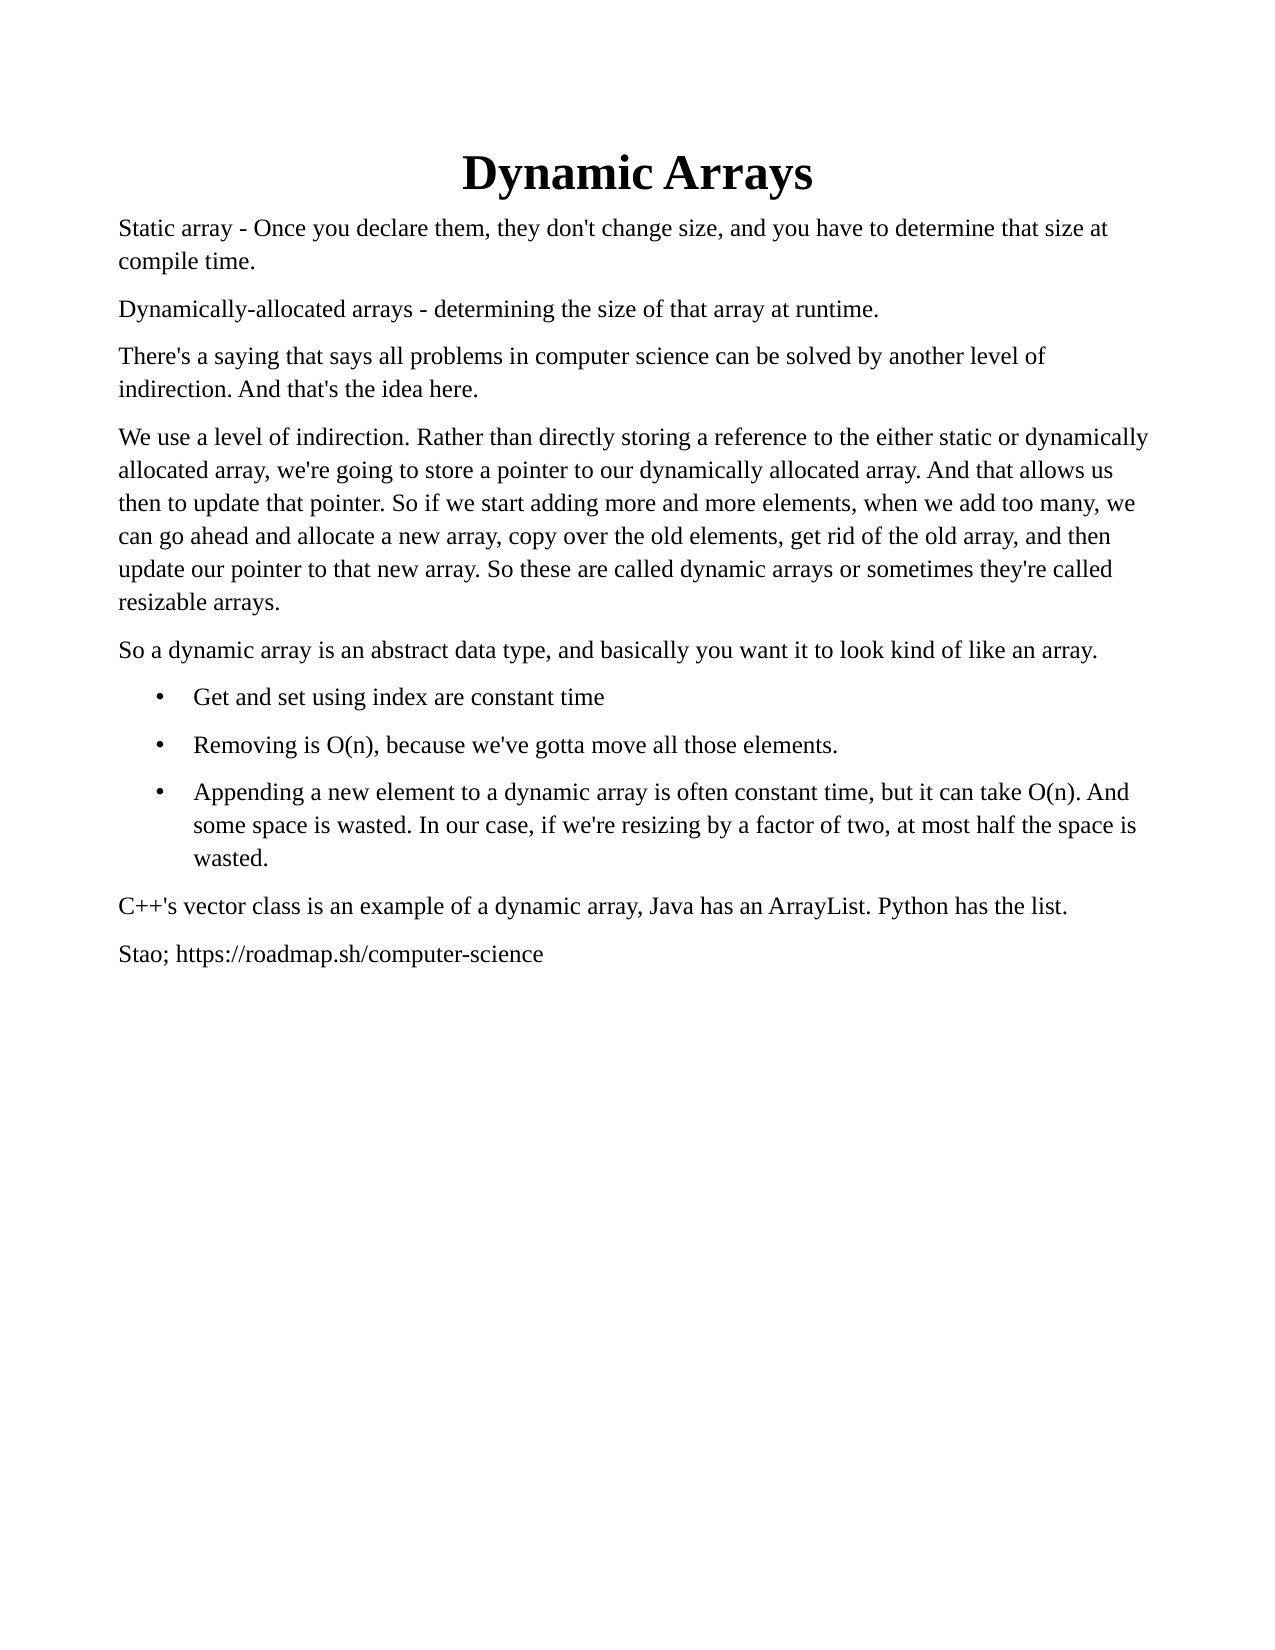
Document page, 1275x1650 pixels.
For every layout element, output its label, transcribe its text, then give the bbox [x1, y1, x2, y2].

subtitle Dynamic Arrays [118, 143, 1157, 201]
text We use a level of indirection. Rather than directly storing a reference to the either static or dynamically allocated array, we're going to store a pointer to our dynamically allocated array. And that allows us then to update that pointer. So if we start adding more and more elements, when we add too many, we can go ahead and allocate a new array, copy over the old elements, get rid of the old array, and then update our pointer to that new array. So these are called dynamic arrays or sometimes they're called resizable arrays. [118, 422, 1157, 616]
list Get and set using index are constant time [156, 682, 1157, 711]
text Dynamically-allocated arrays - determining the size of that array at runtime. [118, 294, 1157, 322]
text C++'s vector class is an example of a dynamic array, Java has an ArrayList. Python has the list. [118, 891, 1157, 920]
list Removing is O(n), because we've gotta move all those elements. [156, 730, 1157, 759]
text Stao; https://roadmap.sh/computer-science [118, 939, 1157, 967]
text So a dynamic array is an abstract data type, and basically you want it to look kind of like an array. [118, 635, 1157, 663]
list Appending a new element to a dynamic array is often constant time, but it can take O(n). And some space is wasted. In our case, if we're resizing by a factor of two, at most half the space is wasted. [156, 777, 1157, 872]
text There's a saying that says all problems in computer science can be solved by another level of indirection. And that's the idea here. [118, 341, 1157, 403]
text Static array - Once you declare them, they don't change size, and you have to determine that size at compile time. [118, 213, 1157, 275]
